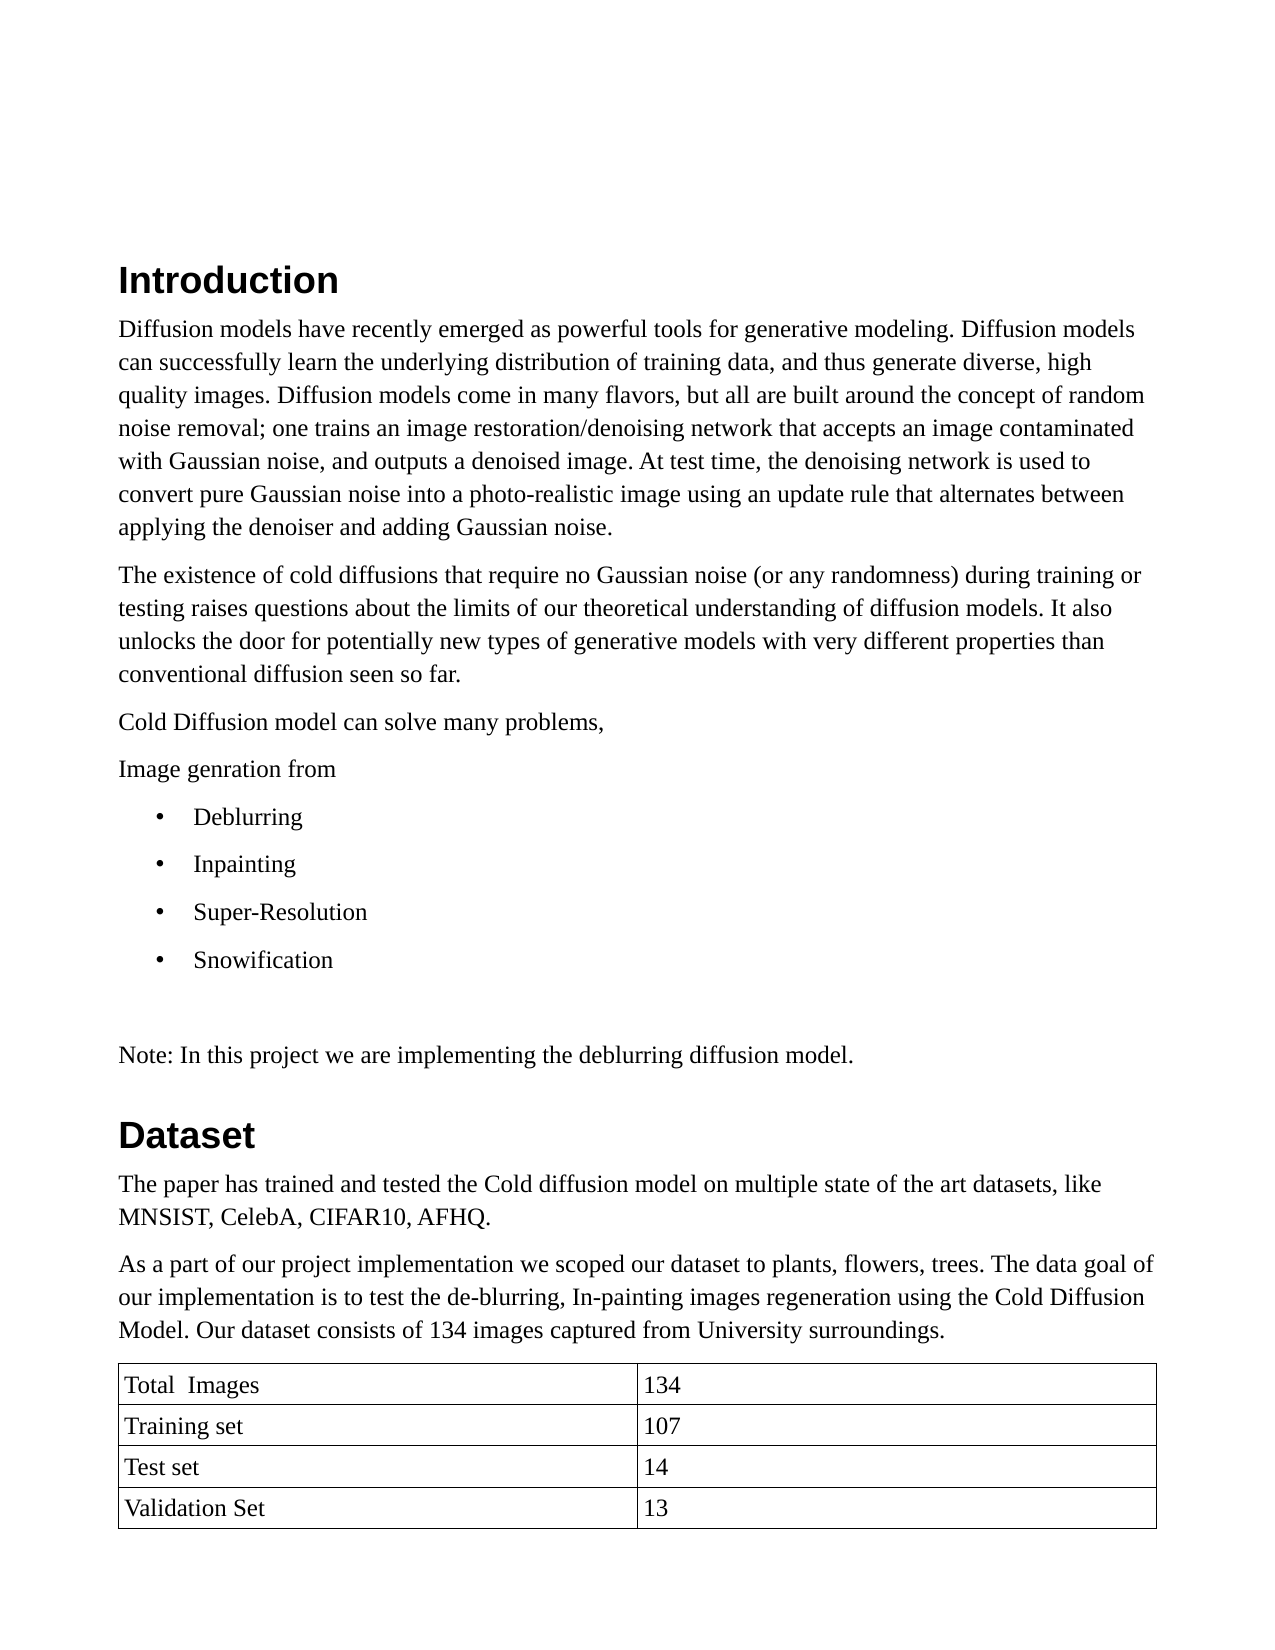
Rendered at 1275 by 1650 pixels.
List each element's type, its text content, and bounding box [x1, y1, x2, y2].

subtitle Introduction [118, 258, 1157, 302]
table_cell Validation Set [119, 1488, 637, 1528]
table_cell 107 [638, 1405, 1156, 1445]
table_cell 13 [638, 1488, 1156, 1528]
list Inpainting [156, 849, 1157, 878]
text The paper has trained and tested the Cold diffusion model on multiple state of the art datasets, like MNSIST, CelebA, CIFAR10, AFHQ. [118, 1169, 1157, 1230]
text Cold Diffusion model can solve many problems, [118, 707, 1157, 735]
subtitle Dataset [118, 1112, 1157, 1156]
table_cell 14 [638, 1446, 1156, 1487]
text Image genration from [118, 754, 1157, 783]
list Snowification [156, 945, 1157, 973]
table_header Total Images [119, 1364, 637, 1404]
list Deblurring [156, 802, 1157, 831]
text As a part of our project implementation we scoped our dataset to plants, flowers, trees. The data goal of our implementation is to test the de-blurring, In-painting images regeneration using the Cold Diffusion Model. Our dataset consists of 134 images captured from University surroundings. [118, 1249, 1157, 1344]
table_cell Test set [119, 1446, 637, 1487]
table_header 134 [638, 1364, 1156, 1404]
text Note: In this project we are implementing the deblurring diffusion model. [118, 1040, 1157, 1069]
text Diffusion models have recently emerged as powerful tools for generative modeling. Diffusion models can successfully learn the underlying distribution of training data, and thus generate diverse, high quality images. Diffusion models come in many flavors, but all are built around the concept of random noise removal; one trains an image restoration/denoising network that accepts an image contaminated with Gaussian noise, and outputs a denoised image. At test time, the denoising network is used to convert pure Gaussian noise into a photo-realistic image using an update rule that alternates between applying the denoiser and adding Gaussian noise. [118, 314, 1157, 541]
list Super-Resolution [156, 897, 1157, 926]
text The existence of cold diffusions that require no Gaussian noise (or any randomness) during training or testing raises questions about the limits of our theoretical understanding of diffusion models. It also unlocks the door for potentially new types of generative models with very different properties than conventional diffusion seen so far. [118, 560, 1157, 688]
table_cell Training set [119, 1405, 637, 1445]
